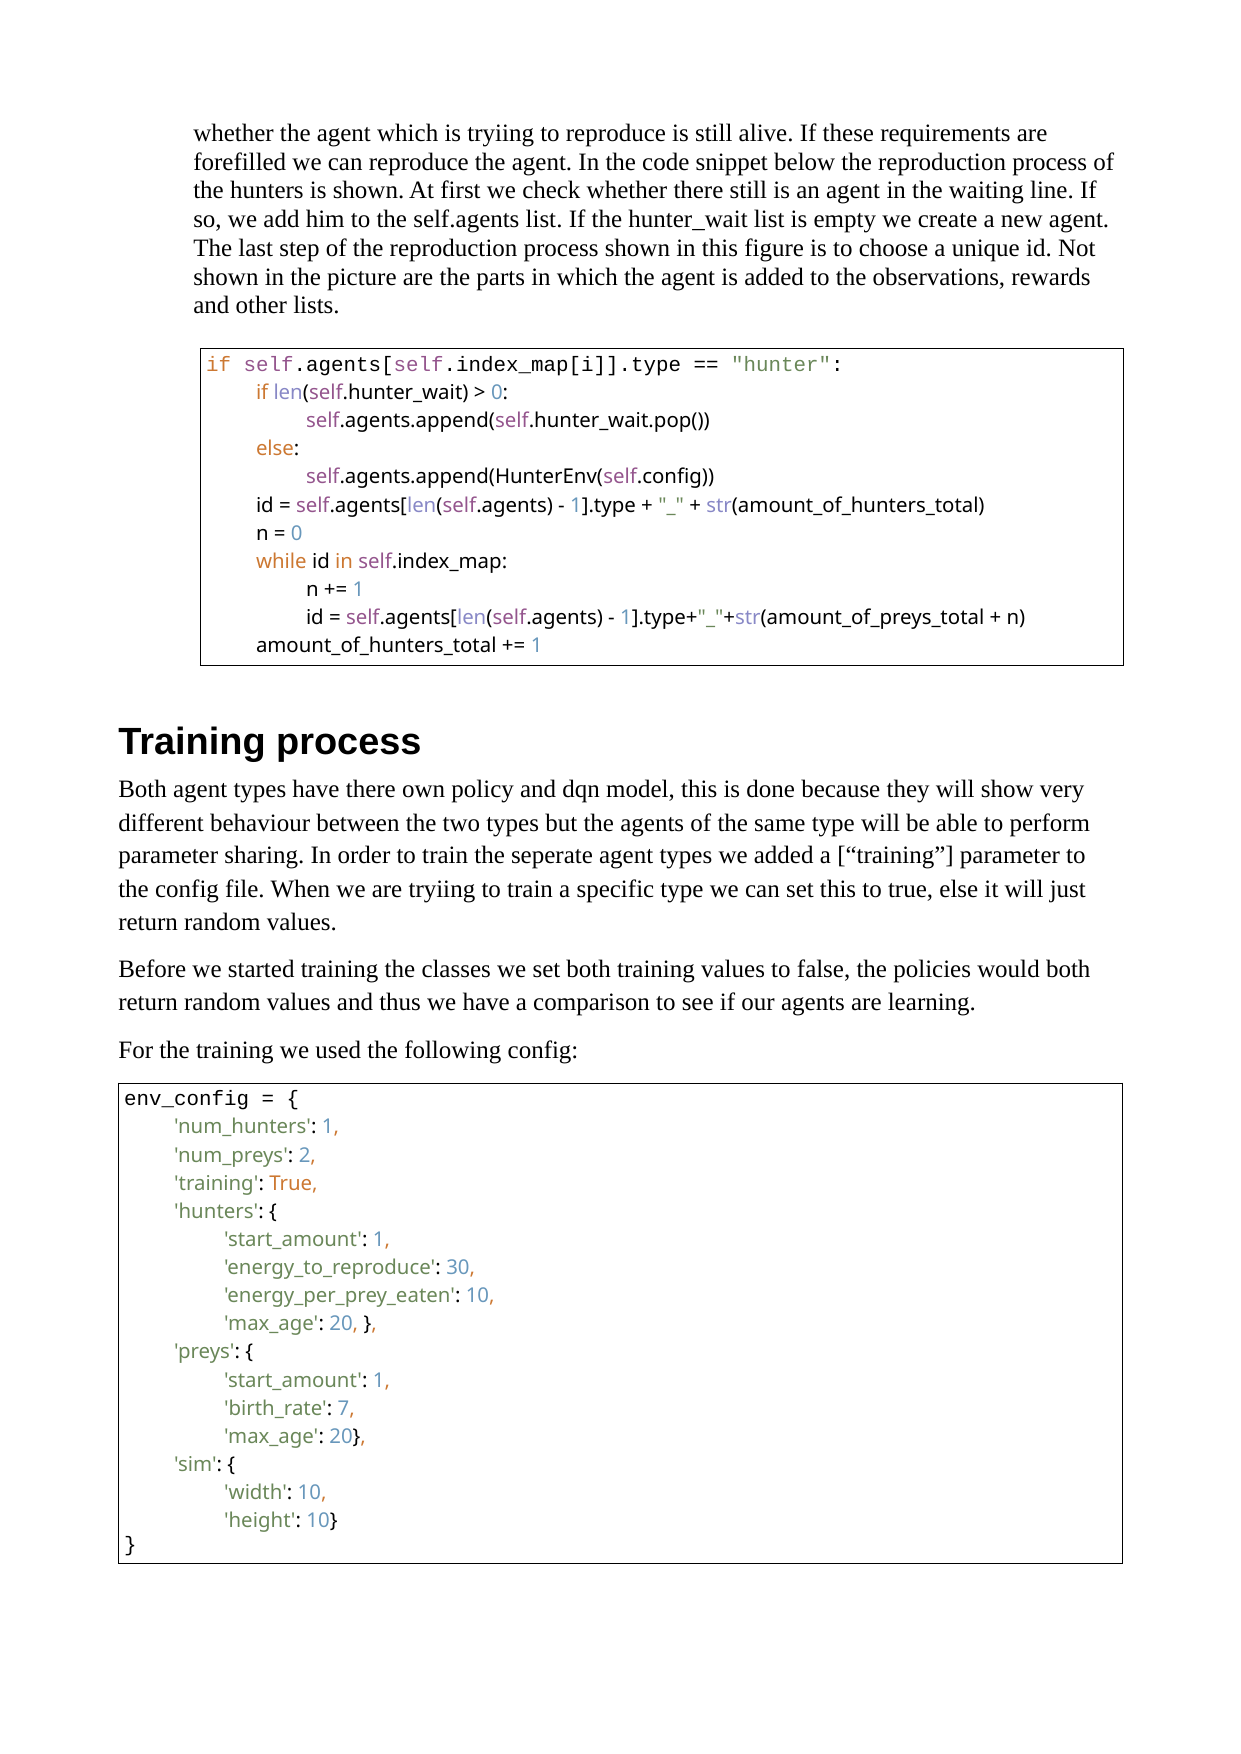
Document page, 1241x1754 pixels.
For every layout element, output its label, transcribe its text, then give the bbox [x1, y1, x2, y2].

text For the training we used the following config: [118, 1035, 1122, 1064]
text Before we started training the classes we set both training values to false, the policies would both return random values and thus we have a comparison to see if our agents are learning. [118, 954, 1122, 1016]
list whether the agent which is tryiing to reproduce is still alive. If these requirements are forefilled we can reproduce the agent. In the code snippet below the reproduction process of the hunters is shown. At first we check whether there still is an agent in the waiting line. If so, we add him to the self.agents list. If the hunter_wait list is empty we create a new agent. The last step of the reproduction process shown in this figure is to choose a unique id. Not shown in the picture are the parts in which the agent is added to the observations, rewards and other lists. [156, 118, 1122, 319]
table_header env_config = { 'num_hunters': 1, 'num_preys': 2, 'training': True, 'hunters': { 'start_amount': 1, 'energy_to_reproduce': 30, 'energy_per_prey_eaten': 10, 'max_age': 20, }, 'preys': { 'start_amount': 1, 'birth_rate': 7, 'max_age': 20}, 'sim': { 'width': 10, 'height': 10} } [119, 1084, 1122, 1563]
subtitle Training process [118, 718, 1122, 762]
table_header if self.agents[self.index_map[i]].type == "hunter": if len(self.hunter_wait) > 0: self.agents.append(self.hunter_wait.pop()) else: self.agents.append(HunterEnv(self.config)) id = self.agents[len(self.agents) - 1].type + "_" + str(amount_of_hunters_total) n = 0 while id in self.index_map: n += 1 id = self.agents[len(self.agents) - 1].type+"_"+str(amount_of_preys_total + n) amount_of_hunters_total += 1 [201, 349, 1123, 664]
text Both agent types have there own policy and dqn model, this is done because they will show very different behaviour between the two types but the agents of the same type will be able to perform parameter sharing. In order to train the seperate agent types we added a [“training”] parameter to the config file. When we are tryiing to train a specific type we can set this to true, else it will just return random values. [118, 774, 1122, 935]
